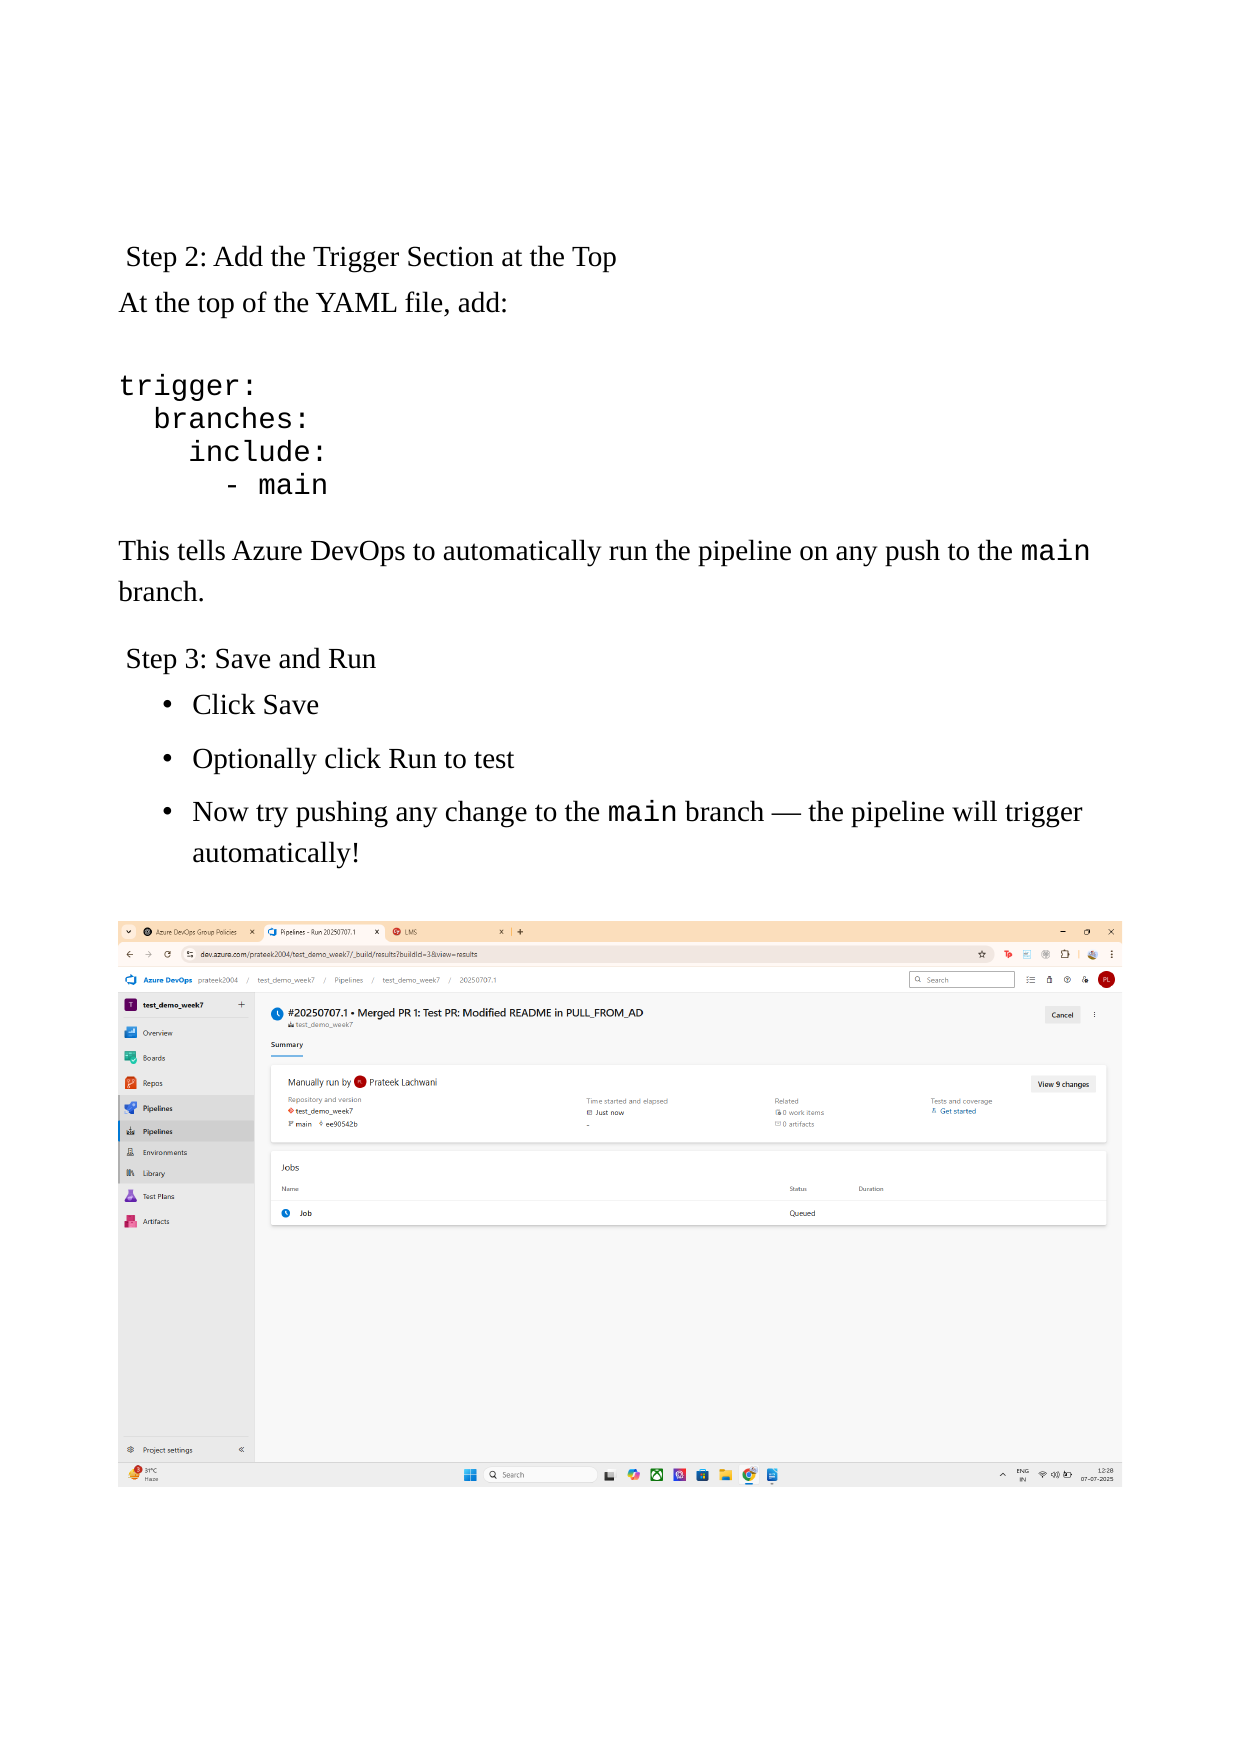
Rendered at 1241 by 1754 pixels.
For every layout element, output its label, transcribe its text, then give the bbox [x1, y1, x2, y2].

list Now try pushing any change to the main branch — the pipeline will trigger automatically! [162, 794, 1122, 868]
text branches: [118, 404, 1122, 437]
list Click Save [162, 687, 1122, 721]
subtitle Step 2: Add the Trigger Section at the Top [118, 239, 1122, 272]
text include: [118, 437, 1122, 470]
text trigger: [118, 371, 1122, 404]
text At the top of the YAML file, add: [118, 285, 1122, 318]
picture [118, 921, 1123, 1487]
subtitle Step 3: Save and Run [118, 641, 1122, 675]
list Optionally click Run to test [162, 741, 1122, 774]
text This tells Azure DevOps to automatically run the pipeline on any push to the main branch. [118, 533, 1122, 607]
text - main [118, 470, 1122, 503]
